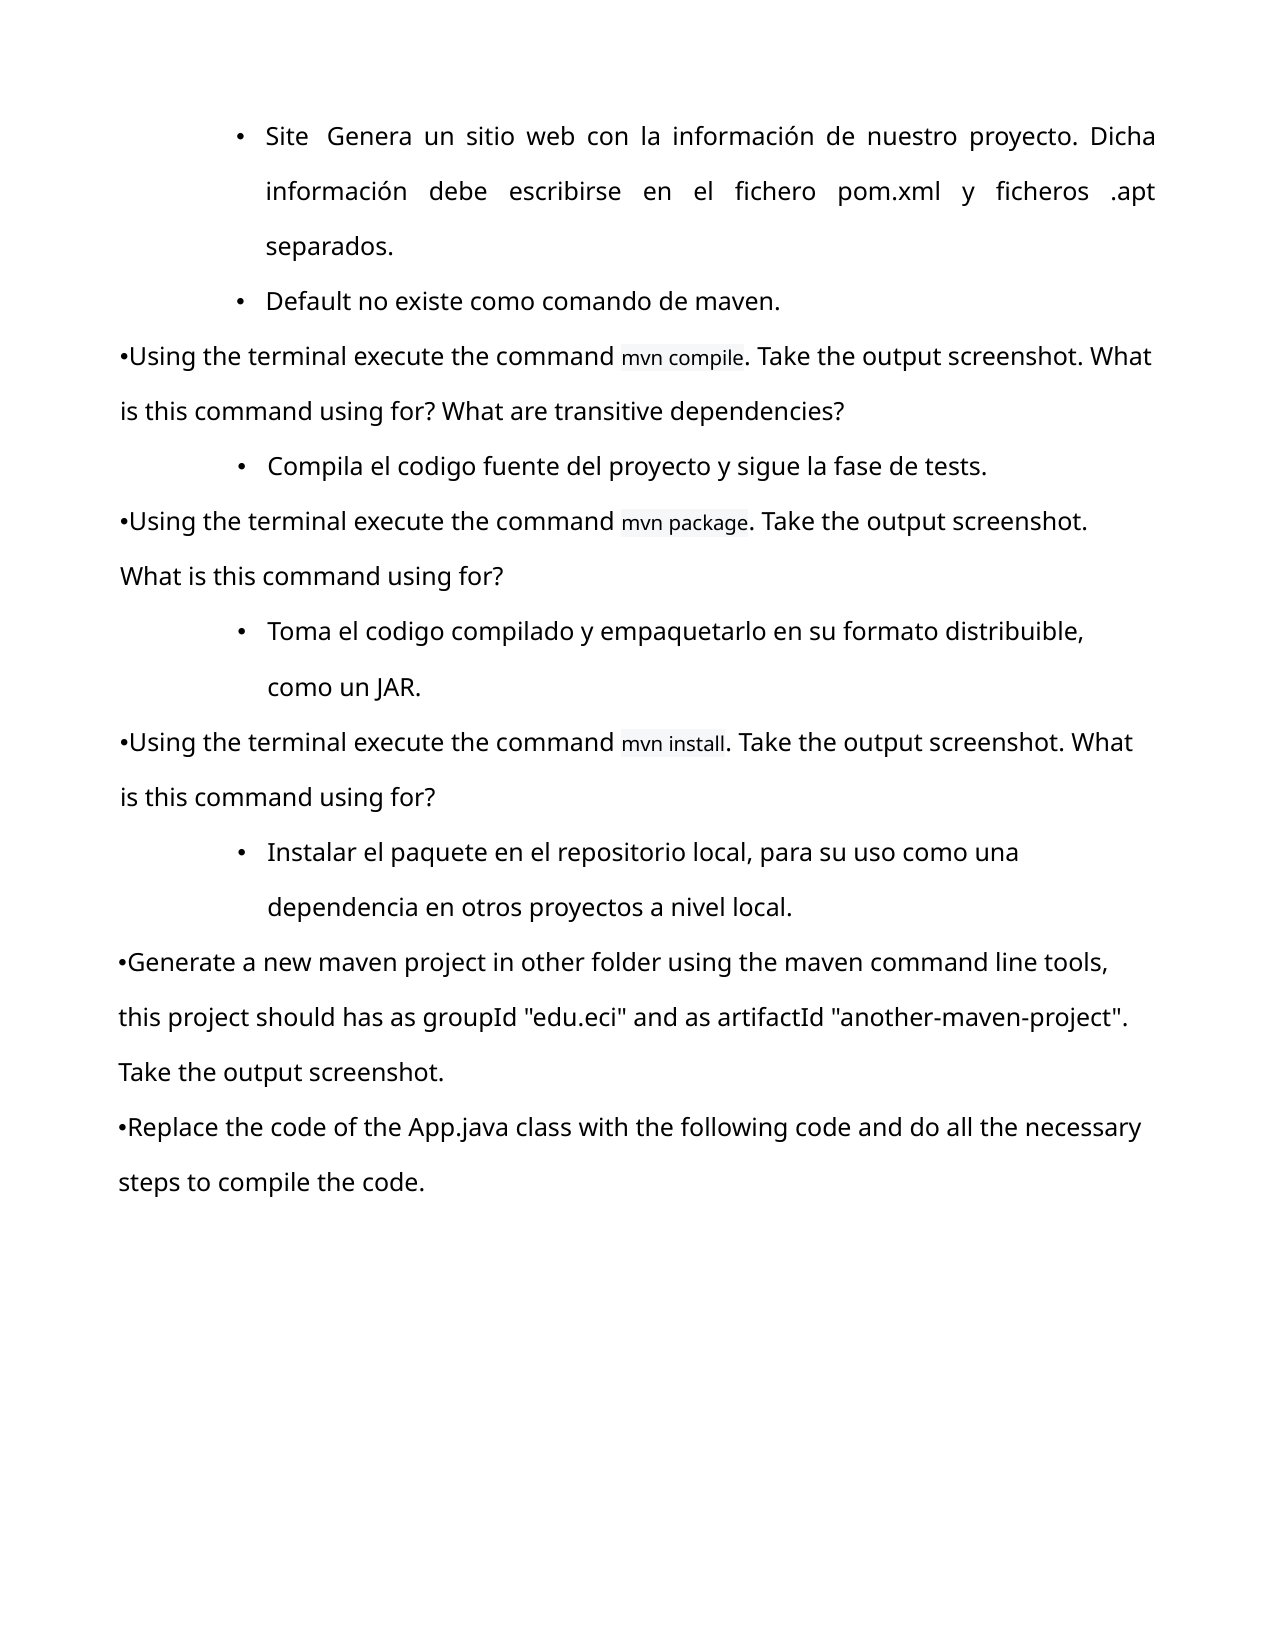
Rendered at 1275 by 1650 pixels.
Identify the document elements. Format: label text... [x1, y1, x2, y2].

list Compila el codigo fuente del proyecto y sigue la fase de tests. [237, 449, 1155, 483]
list Using the terminal execute the command mvn install. Take the output screenshot. What is this command using for? [120, 724, 1155, 813]
list Default no existe como comando de maven. [236, 283, 1157, 317]
list Site Genera un sitio web con la información de nuestro proyecto. Dicha información debe escribirse en el fichero pom.xml y ficheros .apt separados. [236, 118, 1157, 262]
list Using the terminal execute the command mvn package. Take the output screenshot. What is this command using for? [120, 504, 1155, 593]
list Generate a new maven project in other folder using the maven command line tools, this project should has as groupId "edu.eci" and as artifactId "another-maven-project". Take the output screenshot. [118, 945, 1157, 1089]
list Using the terminal execute the command mvn compile. Take the output screenshot. What is this command using for? What are transitive dependencies? [120, 338, 1155, 428]
list Replace the code of the App.java class with the following code and do all the necessary steps to compile the code. [118, 1110, 1157, 1199]
list Toma el codigo compilado y empaquetarlo en su formato distribuible, como un JAR. [237, 614, 1155, 703]
list Instalar el paquete en el repositorio local, para su uso como una dependencia en otros proyectos a nivel local. [237, 834, 1155, 924]
